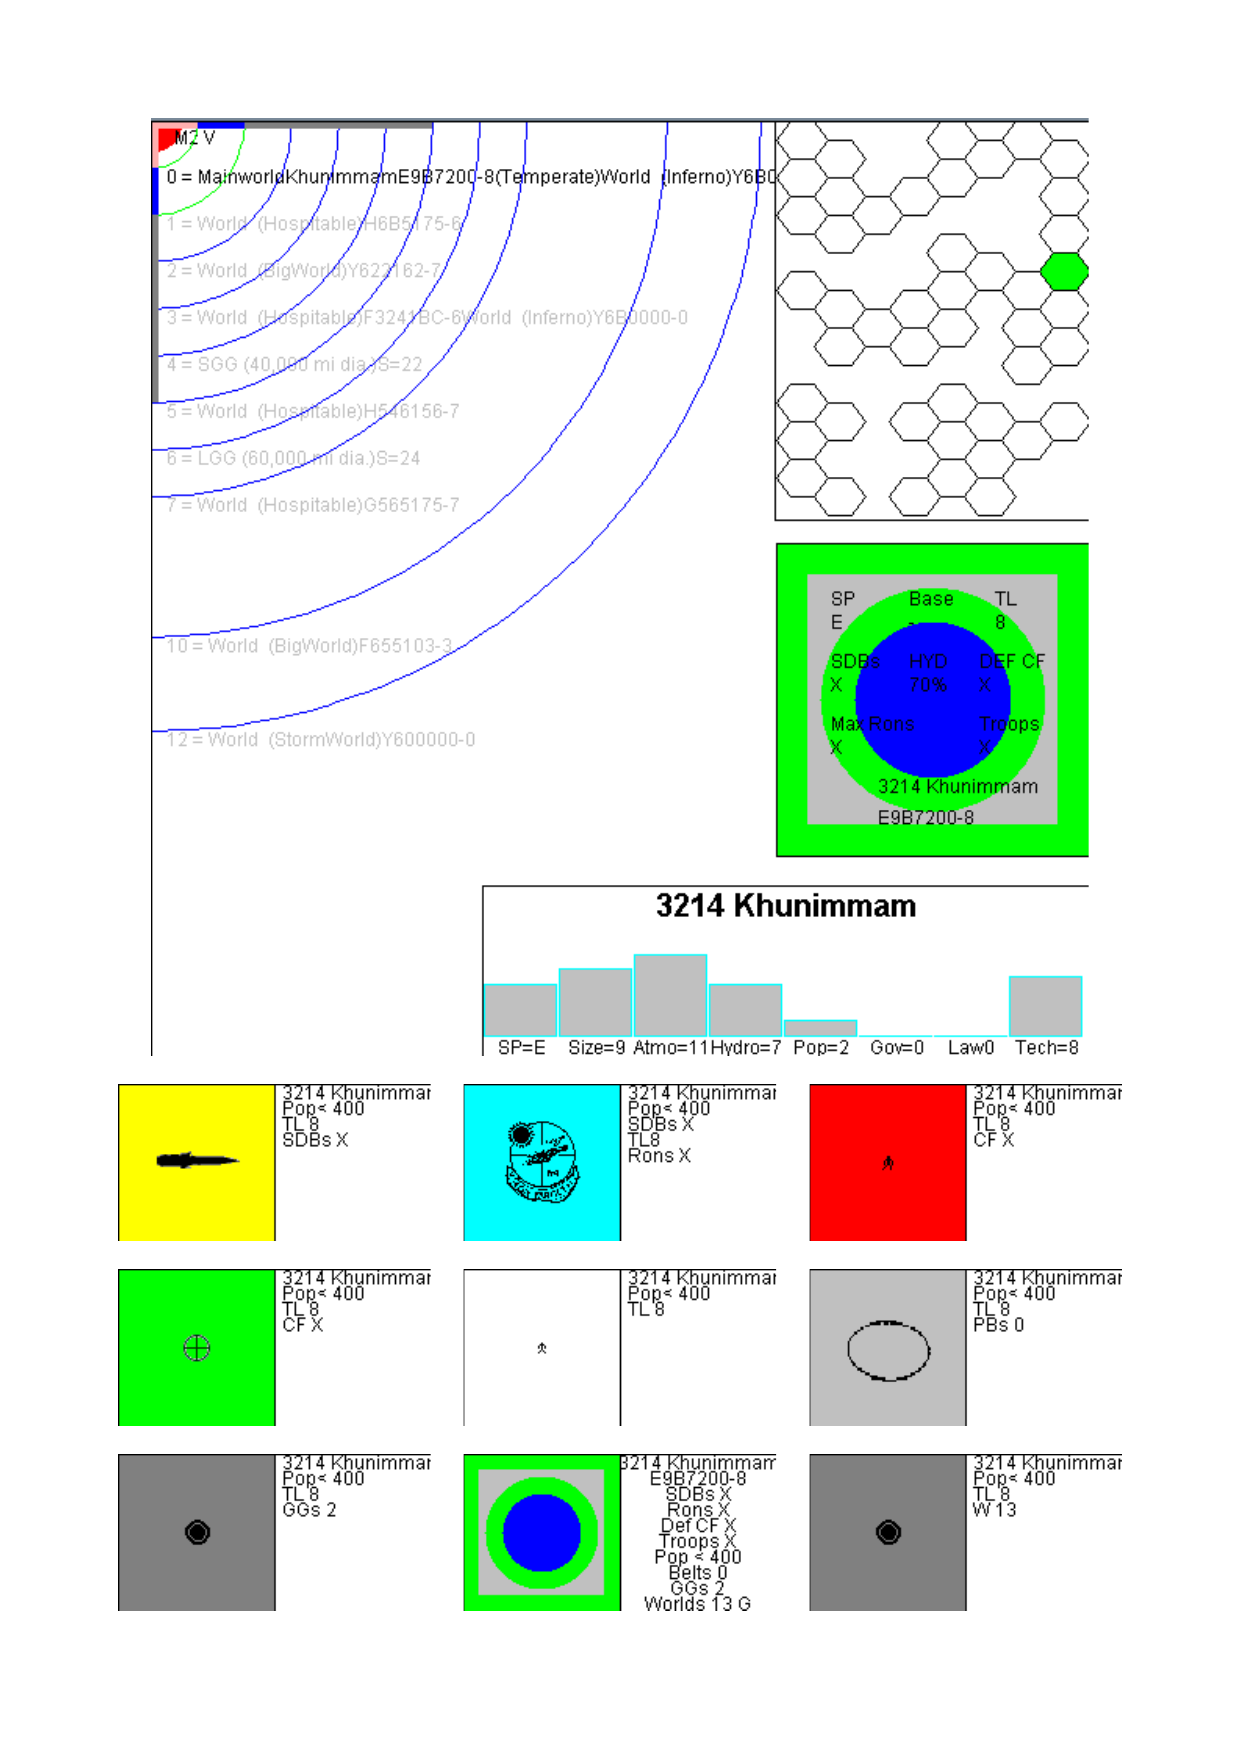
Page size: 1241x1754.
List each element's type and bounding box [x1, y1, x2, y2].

picture [118, 1454, 431, 1611]
picture [463, 1084, 777, 1241]
picture [809, 1084, 1122, 1241]
picture [463, 1269, 777, 1426]
picture [463, 1454, 777, 1611]
picture [118, 1084, 431, 1241]
picture [809, 1269, 1122, 1426]
picture [151, 118, 1089, 1056]
picture [118, 1269, 431, 1426]
picture [809, 1454, 1122, 1611]
